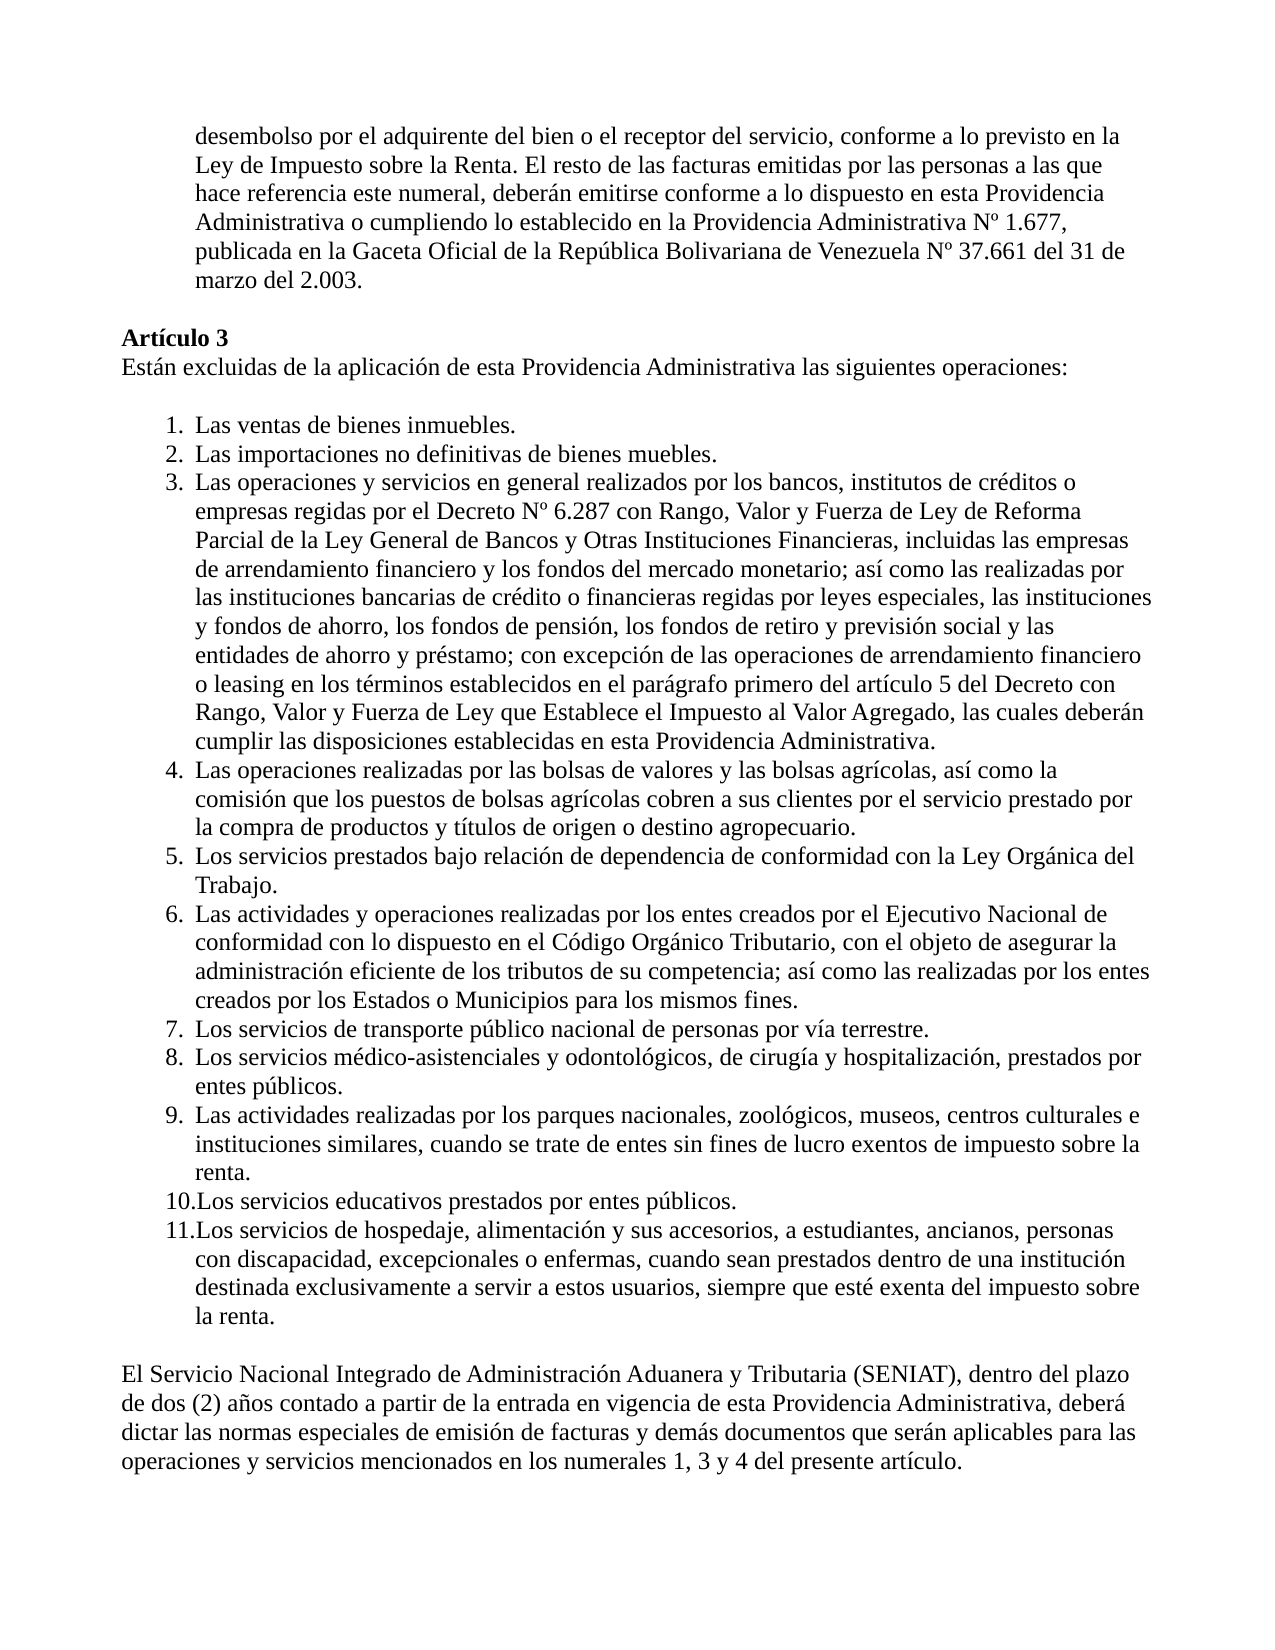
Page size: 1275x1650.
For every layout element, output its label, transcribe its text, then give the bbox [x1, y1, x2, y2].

table_cell El Superintendente del Servicio Nacional Integrado de Administración Aduanera y Tributaria(SENIAT), en ejercicio de las atribuciones establecidas en los numerales 1, 8 y 36 del artículo 4 dela Ley del Servicio Nacional Integrado de Administración Aduanera y Tributaria, y de conformidadcon lo dispuesto en los artículos 54 y 57 del Decreto con Rango Valor y Fuerza de Ley queEstablece el Impuesto al Valor Agregado, en los artículos 5, 63, 64, 65 y 66 de su ReglamentoGeneral, en el artículo 91 de la Ley de Impuesto Sobre la Renta y en el artículo 175 de suReglamento.dicta la siguiente: PROVIDENCIA ADMINISTRATIVA QUE ESTABLECE LAS NORMAS GENERALES DEEMISIÓN DE FACTURAS Y OTROS DOCUMENTOS Capítulo I Disposiciones Generales Artículo 1 La presente Providencia Administrativa, tiene por objeto establecer las normas que rigen la emisión de facturas, órdenes de entrega o guías de despacho, notas de débito, notas de crédito, y los certificados de débito fiscal exonerado, de conformidad con la normativa que regula la tributación nacional atribuida al Servicio Nacional Integrado de Administración Aduanera y Tributaria(SENIAT). Artículo 2 El régimen previsto la presente Providencia Administrativa será aplicable a: Las personas jurídicas y las entidades económicas sin personalidad jurídica. Las personas naturales cuyos ingresos anuales sean superiores a un mil quinientas unidades tributarias (1.500 U.T.). Las personas naturales cuyos ingresos anuales sean iguales o inferiores a un mil quinientas unidades tributarias (1.500 U.T.), que sean contribuyentes ordinarios del impuesto al valor agregado. Las personas naturales cuyos ingresos anuales sean iguales o inferiores a un mil quinientas unidades tributarias (1.500 U.T.), que no sean contribuyentes ordinarios del impuesto al valor agregado, únicamente cuando emitan facturas que deban ser empleadas como prueba del desembolso por el adquirente del bien o el receptor del servicio, conforme a lo previsto en la Ley de Impuesto sobre la Renta. El resto de las facturas emitidas por las personas a las que hace referencia este numeral, deberán emitirse conforme a lo dispuesto en esta Providencia Administrativa o cumpliendo lo establecido en la Providencia Administrativa Nº 1.677, publicada en la Gaceta Oficial de la República Bolivariana de Venezuela Nº 37.661 del 31 de marzo del 2.003. Artículo 3 Están excluidas de la aplicación de esta Providencia Administrativa las siguientes operaciones: Las ventas de bienes inmuebles. Las importaciones no definitivas de bienes muebles. Las operaciones y servicios en general realizados por los bancos, institutos de créditos o empresas regidas por el Decreto Nº 6.287 con Rango, Valor y Fuerza de Ley de Reforma Parcial de la Ley General de Bancos y Otras Instituciones Financieras, incluidas las empresas de arrendamiento financiero y los fondos del mercado monetario; así como las realizadas por las instituciones bancarias de crédito o financieras regidas por leyes especiales, las instituciones y fondos de ahorro, los fondos de pensión, los fondos de retiro y previsión social y las entidades de ahorro y préstamo; con excepción de las operaciones de arrendamiento financiero o leasing en los términos establecidos en el parágrafo primero del artículo 5 del Decreto con Rango, Valor y Fuerza de Ley que Establece el Impuesto al Valor Agregado, las cuales deberán cumplir las disposiciones establecidas en esta Providencia Administrativa. Las operaciones realizadas por las bolsas de valores y las bolsas agrícolas, así como la comisión que los puestos de bolsas agrícolas cobren a sus clientes por el servicio prestado por la compra de productos y títulos de origen o destino agropecuario. Los servicios prestados bajo relación de dependencia de conformidad con la Ley Orgánica del Trabajo. Las actividades y operaciones realizadas por los entes creados por el Ejecutivo Nacional de conformidad con lo dispuesto en el Código Orgánico Tributario, con el objeto de asegurar la administración eficiente de los tributos de su competencia; así como las realizadas por los entes creados por los Estados o Municipios para los mismos fines. Los servicios de transporte público nacional de personas por vía terrestre. Los servicios médico-asistenciales y odontológicos, de cirugía y hospitalización, prestados por entes públicos. Las actividades realizadas por los parques nacionales, zoológicos, museos, centros culturales e instituciones similares, cuando se trate de entes sin fines de lucro exentos de impuesto sobre la renta. Los servicios educativos prestados por entes públicos. Los servicios de hospedaje, alimentación y sus accesorios, a estudiantes, ancianos, personas con discapacidad, excepcionales o enfermas, cuando sean prestados dentro de una institución destinada exclusivamente a servir a estos usuarios, siempre que esté exenta del impuesto sobre la renta. El Servicio Nacional Integrado de Administración Aduanera y Tributaria (SENIAT), dentro del plazo de dos (2) años contado a partir de la entrada en vigencia de esta Providencia Administrativa, deberá dictar las normas especiales de emisión de facturas y demás documentos que serán aplicables para las operaciones y servicios mencionados en los numerales 1, 3 y 4 del presente artículo. Artículo 4 El Servicio Nacional Integrado de Administración Aduanera y Tributaria (SENIAT), mediante Providencia Administrativa de carácter general, podrá autorizar la sustitución de las facturas y otros documentos o simplificar los requisitos exigidos para su emisión, tomando en consideración las características de los emisores y de las operaciones que se realicen. Artículo 5 El Servicio Nacional Integrado de Administración Aduanera y Tributaria (SENIAT), mediante Providencia Administrativa de carácter general, establecerá las normas para regular las imprentas autorizadas, las máquinas fiscales y, en general, la elaboración de las facturas y otros documentos. Capítulo II De los Medios de Emisión Artículo 6 Los sujetos regidos por esta Providencia Administrativa, deben emitir las facturas, las notas de débito y de crédito a través de los siguientes medios: Sobre formatos elaborados por imprentas autorizadas por el Servicio Nacional Integrado de Administración Aduanera y Tributaria (SENIAT). Sobre formas libres elaboradas por imprentas autorizadas por el Servicio Nacional Integrado de Administración Aduanera y Tributaria (SENIAT). En ningún caso, las facturas y otros documentos podrán emitirse manualmente sobre formas libres. Mediante Máquinas Fiscales. La adopción de cualquiera de los medios establecidos en este artículo queda a la libre elección de los contribuyentes, salvo lo previsto en el Artículo 8 de esta Providencia Administrativa. Los sujetos pasivos que no estén obligados al uso de máquinas fiscales, podrán utilizar simultáneamente más de un medio de emisión de facturas y otros documentos. Artículo 7 A los fines de lo previsto en esta Providencia Administrativa se entiende por: Formato elaborado por imprentas autorizadas: medio de emisión que debe contener desde la imprenta los datos y campos señalados en el Artículo 30 de esta Providencia Administrativa. Forma libre elaborada por imprentas autorizadas: medio de emisión que debe contener desde la imprenta los datos señalados en el Artículo 31 de esta Providencia Administrativa. Sistemas computarizados o automatizados para la emisión de facturas y otros documentos: herramienta tecnológica informática que permite imprimir la información correspondiente a las operaciones realizadas por los contribuyentes, sobre los formatos o formas libres elaborados por las imprentas autorizadas. Artículo 8 Los contribuyentes ordinarios del impuesto al valor agregado, los sujetos que realicen operaciones en Almacenes Libres de Impuestos (Duty Free Shops); y los sujetos que no califiquen como contribuyentes ordinarios del impuesto al valor agregado, deben utilizar exclusivamente Máquinas Fiscales para la emisión de facturas, cuando concurran las siguientes circunstancias: Obtengan ingresos brutos anuales superiores a un mil quinientas unidades tributarias (1.500U.T.). Realicen mayor número de operaciones de ventas o prestaciones de servicios con sujetos que no utilicen la factura como prueba del desembolso o del crédito fiscal según corresponda. Desarrollen conjunta o separadamente alguna de las actividades que se indican a continuación: Venta de alimentos, bebidas, cigarrillos y demás manufacturas de tabaco, golosinas, confiterías, bombonerías y otros similares. Venta de productos de limpieza de uso doméstico e industrial. Ventas de partes, piezas, accesorios, lubricantes, refrigerantes y productos de limpieza de vehículos automotores, así como el servicio de mantenimiento y reparación de vehículos automotores, siempre que estas operaciones se efectúen independientemente de la venta de los vehículos. A los efectos de este numeral se entenderá por vehículo automotor cualquier medio de transporte de tracción mecánica. Venta de materiales de construcción, artículos de ferretería, herramientas, equipos y materiales de fontanería, plomería y repuestos, partes y piezas de aire acondicionado, así como la venta de pinturas, barnices y lacas, vidrios y objetos de vidrio, vidrios y el servicio de instalación, cuando corresponda Venta de artículos de perfumería, cosméticos y de tocador. Venta de relojes y artículos de joyería, así como su reparación y servicio técnico. Venta de juguetes para niños y adultos, muñecos que representan personas o criaturas, modelos a escalas, sus accesorios, así como la venta o alquiler de películas y juegos. Venta de artículos de cuero, textiles, calzados, prendas de vestir, accesorios para prendas de vestir, artículos deportivos, maletas, bolsos de manos, accesorios de viaje y artículos similares, y sus servicios de reparación. Venta de flores, plantas, semillas, abonos, así como los servicios de floristería. Servicio de comida y bebidas para su consumo dentro o fuera de establecimiento tales como: restaurantes, bares, cantinas, panaderías, cafés o similares; incluyendo los servicios de comidas y bebidas a domicilio. Venta de productos farmacéuticos, medicinales, nutricionales, ortopédicos, lentes y sus accesorios. Venta de equipos de computación, sus partes, piezas, accesorios y consumibles, así como la venta de equipos de impresión y fotocopiado, sus partes, piezas y accesorios. Servicios de belleza, estética y acondicionamiento físico, tales como peluquerías, barberías, gimnasios, centro de masajes corporales y servicios conexos. Servicio de lavado y pulitura de vehículos automotores. Servicio de estacionamiento de vehículos automotores. Servicio de fotocopiado, impresión, encuadernación y revelado fotográfico. Servicios de alojamiento y hospedaje, prestados en hoteles, moteles, posadas y casa de huéspedes. Servicios de alquiler de cajas de correo o apartados postales (P.O. BOX). Venta de electrodomésticos o sus accesorios y repuestos. Ventas de libros, papelerías y artículos de oficina. Venta de muebles para el hogar y oficinas. Los sujetos pasivos dedicados a las actividades económicas previstas en el literal j del numeral 3 del presente artículo, deben emplear como medio de facturación obligatoria máquinas fiscales, independientemente que hayan obtenido o no la cantidad de ingresos establecidos en el numeral 1de este artículo. El Servicio Nacional Integrado de Administración Aduanera y Tributaria (SENIAT), mediante Providencia Administrativa de carácter general, podrá incluir o excluir determinadas actividades, alos fines de la aplicación, del presente artículo. A los fines del cálculo de los ingresos brutos y del número de operaciones a que se refieren los numerales 1 y 2 de este artículo, se deben considerar las operaciones realizadas durante el año calendario inmediato anterior al que esté en curso. Una vez nacida la obligación de utilizar máquinas fiscales, el sujeto no podrá utilizar otro medio de facturación, salvo en los casos previstos en el Artículo 11 de esta Providencia Administrativa. Artículo 9 Los sujetos regidos por esta Providencia Administrativa, deben emitir las órdenes de entrega o guías de despacho únicamente mediante los medios previstos en los numerales 1 y 2 del artículo 6, salvo que sean elaboradas por entes públicos nacionales, en los términos y condiciones que establezca la normativa aplicable. En los casos en que se utilicen Máquinas Fiscales como medio de facturación, las órdenes de entrega o guías de despacho deben emitirse sobre formatos elaborados por imprentas autorizadas. Artículo 10 Cuando los sistemas computarizados o automatizados para la emisión de facturas y otros documentos, se encuentren inoperantes o averiados, los documentos deberán emitirse sobre formatos elaborados por imprentas autorizadas, con el número del documento precedido de la palabra “serie”, seguida de caracteres que la identifiquen y diferencien. En estos casos, los emisores deben mantener permanentemente en el establecimiento los referidos formatos, a los fines de dar cumplimiento a lo establecido en este artículo. Artículo 11 Los usuarios obligados a utilizar Máquinas Fiscales conforme a lo establecido en el Artículo 8 de esta Providencia Administrativa, no pueden emplear simultáneamente otro medio para emitir facturas y notas de débito o de crédito, salvo cuando ocurra alguna de las situaciones que se enumeran a continuación, en cuyo caso deberán emitir dichos documentos sobre formatos elaborados por imprentas autorizadas: La Máquina Fiscal empleada no sea capaz de imprimir el nombre o razón social y el número de Registro Único de Información Fiscal (RIF) del adquirente o receptor de los bienes o servicios, cuando las operaciones se realicen entre contribuyentes ordinarios del impuesto al valor agregado o cuando las operaciones se realicen por sujetos que no califiquen como contribuyentes ordinarios del impuesto al valor agregado y se requiera el documento como prueba del desembolso, con forme a lo previsto en la Ley de Impuesto sobre la Renta. En este caso, si la factura de la Máquina Fiscal fue emitida, la misma debe anexarse a la copia de la factura emitida sobre formatos elaborados por imprentas autorizadas. La Máquina Fiscal se encuentre inoperante o averiada. La Máquina Fiscal no pueda emitir notas de débito y notas de crédito. El usuario realice operaciones por cuenta de terceros. El usuario realice operaciones de exportación. El usuario realice operaciones de ventas fuera del establecimiento a través de ruteros, vendedores a domicilio, representantes y otros similares a los aquí señalados. El usuario realice operaciones en donde debe emitir más de una copia de la factura, por exigencias de normas legales o reglamentarias, así como por solicitud de los órganos y entes públicos. Los usuarios de Máquinas Fiscales deben mantener permanentemente en el establecimiento los formatos elaborados por imprentas autorizadas, a los fines de dar cumplimiento a lo establecido en este artículo. Artículo 12 El Servicio Nacional Integrado de Administración Aduanera y Tributaria (SENIAT), mediante Providencia Administrativa de carácter general, podrá autorizar el uso de medios distintos a los previstos en el Artículo 6 de esta Providencia Administrativa, para la emisión de facturas y otros documentos. Capítulo III De los Documentos Sección I De las facturas Artículo 13 Las facturas emitidas sobre formatos o formas libres, por los contribuyentes ordinarios del impuesto al valor agregado, deben cumplir los siguientes requisitos: Contener la denominación de “Factura”. Numeración consecutiva y única. Número de Control preimpreso. Total de los Números de Control asignados, expresado de la siguiente manera “desde el Nº... hasta el Nº...”. Nombre y Apellido o razón social, domicilio fiscal y número de Registro Único de Información Fiscal (RIF) del emisor. Fecha de emisión constituida por ocho (8) dígitos. Nombre y Apellido o razón social y número de Registro Único de Información Fiscal (RIF), del adquirente del bien o receptor del servicio. Podrá prescindirse del número de Registro Único de Información Fiscal (RIF), cuando se trate de personas naturales que no requieran la factura a efectos tributarios, en cuyo caso deberá expresarse, como mínimo, el número de cédula de identidad o pasaporte, del adquirente o receptor. Descripción de la venta del bien o de la prestación del servicio, con indicación de la cantidad y monto. Podrá omitirse la cantidad en aquellas prestaciones de servicio que por sus característicasésta no pueda expresarse. Si se trata de un bien o servicio exento, exonerado o no gravado con elimpuesto al valor agregado, deberá aparecer al lado de la descripción o de su precio, el carácter E separado por un espacio en blanco y entre paréntesis según el siguiente formato: (E). En los casos que se carguen o cobren conceptos en adición al precio o remuneración convenidos o se realicen descuentos, bonificaciones, anulaciones y cualquier otro ajuste al precio, deberá indicarse la descripción y valor de los mismos. Especificación del monto total de la base imponible del impuesto al valor agregado, discriminada según la alícuota, indicando el porcentaje aplicable, así como la especificación del monto total exento o exonerado. Especificación del monto total del impuesto al valor agregado, discriminado según la alícuota indicando el porcentaje aplicable. Indicación del valor total de la venta de los bienes o de la prestación del servicio o de la suma de ambos, si corresponde. Contener la frase “sin derecho a crédito fiscal”, cuando se trate de las copias de las facturas. En los casos de operaciones gravadas con el impuesto al valor agregado, cuya contraprestación haya sido expresada en moneda extranjera, equivalente a la cantidad correspondiente en moneda nacional, deberán constar ambas cantidades en la factura, con indicación del monto total y del tipo de cambio aplicable. Razón social y el número de Registro Único de Información Fiscal (RIF), de la imprenta autorizada, así como la nomenclatura y fecha de la Providencia Administrativa de autorización. Fecha de elaboración de los formatos o formas libres por la imprenta autorizada, constituida por ocho (8) dígitos. Artículo 14 Las facturas emitidas mediante Máquinas Fiscales, por los contribuyentes ordinarios del impuesto al valor agregado, deben contener la siguiente información: La denominación “Factura”. Nombre y Apellido o razón social, número de Registro Único de Información Fiscal (RIF) y domicilio fiscal del emisor. Número consecutivo y único. La hora y fecha de emisión. Descripción, cantidad y monto del bien o servicio. Podrá omitirse la cantidad en las prestaciones de servicio que por sus características no puedan expresarse. En los casos en que las características técnicas de la Máquina Fiscal limiten la impresión de la descripción específica del bien o servicio, deben identificarse los mismos genéricamente. Si se tratare de productos o servicios exentos o exonerados o no sujetos del impuesto al valor agregado, debe aparecer junto con de la descripción de los mismos o de su precio, el carácter E separado por un espacio en blanco y entre paréntesis según el siguiente formato: (E). La descripción del bien o servicio debe estar separada, al menos, por un caracter en blanco de su precio. En caso de que la longitud de la descripción supere una línea el texto puede continuar en las líneas siguientes imprimiéndose el correspondiente precio en la última línea ocupada. En los casos que se carguen o cobren conceptos en adición al precio o remuneración convenidos o se realicen descuentos, bonificaciones, anulaciones y cualquier otro ajuste al precio, deberá indicarse la descripción y valor de los mismos. Especificación del monto total de la base imponible del impuesto al valor agregado, discriminada según la alícuota, indicando el porcentaje aplicable, así como la especificación del monto total exento o exonerado. Especificación del monto total del impuesto al valor agregado, discriminado según la alícuota indicando el porcentaje aplicable. En los casos de operaciones gravadas con el impuesto al valor agregado, cuya contraprestación haya sido expresada en moneda extranjera, equivalente a la cantidad correspondiente en moneda nacional, deben constar ambas cantidades en la factura, con indicación del monto total y del tipo de cambio aplicable. Indicación del valor total de la venta de los bienes o de la prestación del servicio o de la suma de ambos, si corresponde, precedido de la palabra “TOTAL” y, al menos, un espacio en blanco. Logotipo Fiscal seguido del Número de Registro de la Máquina Fiscal, los cuales deben aparecer en ese orden al final de la factura, en una misma línea, con al menos tres (3) espacios de separación. Las facturas emitidas mediante Máquinas Fiscales darán derecho a crédito fiscal o al desembolso, cuando, además de cumplir con todos los requisitos establecidos en este artículo, la misma imprima el nombre o razón social y el número de Registro Único de Información Fiscal (RIF) del adquirente o receptor de los bienes o servicios en la propia factura. Artículo 15 Las facturas emitidas sobre formatos o formas libres, por los sujetos que no califiquen como contribuyentes ordinarios del impuesto al valor agregado, deben contener la siguiente información: La denominación “Factura”. Numeración consecutiva y única. Número de control preimpreso. Total de los números de control asignados, expresado de la siguiente manera “desde el Nº... hasta el Nº...”. Nombre y Apellido o razón social, domicilio fiscal y número de Registro Único de Información Fiscal (RIF) del emisor. La expresión “Contribuyente Formal” o “no sujeto al impuesto al valor agregado”, de ser el caso. Fecha de emisión, constituida por ocho (8) dígitos. Nombre y Apellido o razón social y el número de Registro Único de Información Fiscal (RIF) del adquirente del bien o receptor del servicio. Podrá prescindirse del número de Registro Único de Información Fiscal (RIF) cuando se trate de personas naturales que no requieran la factura a efectos tributarios, en cuyo caso deberá expresarse, como mínimo, el número de cédula de identidad o pasaporte del adquirente o receptor. Descripción de la venta del bien o de la prestación del servicio, con indicación de la cantidad y monto. En los casos que se carguen o cobren conceptos en adición al precio o remuneración convenidos o se realicen descuentos, bonificaciones, anulaciones y cualquier otro ajuste al precio, deberá indicarse la descripción y valor de los mismos. En los casos de operaciones cuya contraprestación haya sido expresada en moneda extranjera, equivalente a la cantidad correspondiente en moneda nacional, deberán constar ambas cantidades en la factura, con indicación del monto total y del tipo de cambio aplicable. Indicación del valor total de la venta o la prestación del servicio, o de la suma de ambos, si corresponde. Razón social y el número de Registro Único de Información Fiscal (RIF) de la imprenta autorizada, así como la nomenclatura y fecha de la Providencia Administrativa de autorización. Fecha de elaboración de los formatos libres por la imprenta autorizada, constituida por ocho (8) dígitos. Artículo 16 Las facturas emitidas mediante Máquinas Fiscales, por los sujetos que no califiquen como contribuyentes ordinarios del impuesto al valor agregado, deben contener la siguiente información: La denominación “Factura”. Nombre y Apellido o razón social, número de Registro Único de Información Fiscal (RIF) y domicilio fiscal del emisor. La expresión “contribuyente formal” o “no sujeto al impuesto al valor agregado”, según sea el caso. Número consecutivo y único. La hora y fecha de emisión. Descripción, cantidad y monto del bien o servicio. Podrá omitirse la cantidad en las prestaciones de servicio que por sus características no puedan expresarse. En los casos en que las características técnicas de la máquina fiscal limiten la impresión de la descripción específica del bien o servicio, deben identificarse los mismos genéricamente. La descripción del bien o servicio debe estar separada, al menos, por un caracter en blanco de su precio. En caso de que la longitud de la descripción supere una línea, el texto podrá continuar en las líneas siguientes imprimiéndose el correspondiente precio en la última línea ocupada. En los casos que se carguen o cobren conceptos en adición al precio o remuneración convenidos o se realicen descuentos, bonificaciones, anulaciones y cualquier otro ajuste al precio, deberá indicarse la descripción y valor de los mismos. En los casos de operaciones cuya contraprestación haya sido expresada en moneda extranjera, equivalente a la cantidad correspondiente en moneda nacional, deberán constar ambas cantidades en la factura, con indicación del monto total y del tipo de cambio aplicable. Indicación del valor total de la venta de los bienes o de la prestación del servicio o de la suma de ambos, si corresponde, precedido de la palabra “TOTAL” y, al menos, un espacio en blanco. Logotipo Fiscal seguido del Número de Registro de la Máquina Fiscal, los cuales deberán aparecer en ese orden al final de la factura en una misma línea, con al menos tres (3) espacios de separación. En estos casos, las facturas emitidas mediante Máquinas Fiscales darán derecho al desembolso, cuando, además de cumplir con todos los requisitos establecidos en este artículo, la Máquina Fiscal sea capaz de imprimir el nombre o razón social y el número de Registro Único de Información Fiscal (RIF) del adquirente o receptor de los bienes o servicios. Artículo 17 Las facturas que se emitan a los fines de documentar las operaciones de exportación, deben cumplir los siguientes requisitos: Contener la denominación “Factura”. Numeración consecutiva y única. Número de Control preimpreso. Total de los Números de Control asignados, expresado de la siguiente manera “desde el Nº...hasta el Nº...”. Nombre y Apellido o razón social, domicilio fiscal y número de Registro Único de Información Fiscal (RIF) del emisor. Fecha de emisión, constituida por ocho (8) dígitos. Nombre y Apellido o razón social del adquirente del bien o receptor del servicio. Descripción de la venta del bien o de la prestación del servicio, con indicación de la cantidad y del monto. En los casos que se carguen o cobren conceptos en adición al precio o remuneración convenidos o se realicen descuentos, bonificaciones, anulaciones y cualquier otro ajuste al precio, deberá indicarse la descripción y valor de los mismos. Especificación del monto total de la base imponible, la alícuota aplicable y el valor total de la exportación, expresado en moneda extranjera y su equivalente en moneda nacional, con indicación del tipo de cambio. Razón social y el número de Registro Único de Información Fiscal (RIF), de la imprenta autorizada, y nomenclatura y fecha de la Providencia Administrativa de autorización. Fecha de elaboración de los formatos o formas libres por la imprenta autorizada, constituida por ocho (8) dígitos. Artículo 18 Las facturas emitidas en el extranjero por personas no residentes en el país, que estén destinadas a ser empleadas como prueba del desembolso a los fines del impuesto sobre la renta, están sujetas a las disposiciones legales del país respectivo, debiendo constar en ellas, como mínimo: Nombre completo o razón social y domicilio del prestador del servicio o del vendedor de los bienes. Descripción de la venta del bien o de la prestación del servicio y precio. Si el precio hace referencia a varios bienes o servicios iguales, se deberá indicar la cantidad. Fecha de emisión y monto total de la operación. Nombre completo o razón social y número de Registro Único de Información Fiscal (RIF), del adquirente del bien o receptor del servicio. En los casos de importación de bienes se sujetarán a lo establecido en la legislación aduanera. En todo caso, el contribuyente está en la obligación de presentar, a requerimiento de la Administración Tributaria, una traducción al castellano de las facturas. Artículo 19 Los emisores de facturas sobre formas libres elaboradas por imprentas autorizadas, o a través de máquinas fiscales, pueden contar con dispositivos de lectura de códigos de barra u otros mecanismos electrónicos que faciliten la captura de los datos relativos a la identificación del adquirente del bien o receptor del servicio. Sección II De las órdenes de entrega o guías de despacho Artículo 20 Las órdenes de entrega o guías de despacho deben emitirse únicamente para amparar el traslado de bienes muebles que no representen ventas. En los casos en que la Ley que establece el Impuesto al Valor Agregado disponga la posibilidad de amparar operaciones de ventas mediante órdenes de entrega o guías de despacho, la respectiva factura deberá emitirse dentro del mismo período de imposición, haciendo referencia a la orden de entrega o guía de despacho que soportó la entrega de bienes, excepto para las facturas impresas a través de máquinas fiscales. Artículo 21 El original y las copias de las órdenes de entregas o guías de despacho que se emitan, deben contener los enunciados “Orden de Entrega” o “Guía de Despacho”, los requisitos indicados en los numerales del 2, 3, 4, 5, 6, 15 y 16 del Artículo 13 de esta Providencia Administrativa y la expresión “sin derecho a crédito fiscal”. Cuando las órdenes de entrega o guías de despacho sean elaboradas por entes públicos nacionales, en los términos y condiciones que establezca la normativa aplicable, no se requerirá el cumplimiento de los requisitos previstos en los numerales 3,4, 15 y 16 del Artículo 13 de esta Providencia Administrativa. En las órdenes o guías deben detallarse los bienes que se trasladan, señalando la capacidad, peso o volumen, descripción, características y su precio. En los traslados que no representen ventas puede omitirse el precio, indicándose el motivo, tal como: reparación, traslado a depósitos, almacenes o bodegas de otros o del propio emisor contribuyente, traslado para su distribución u otras causas. Igualmente, debe indicarse el nombre y apellido o razón social y el número de Registro Único de Información Fiscal (RIF) del receptor de los bienes, o en su caso, del mismo emisor. Las órdenes de entrega o guías de despacho emitidas por los sujetos que no califiquen como contribuyentes ordinarios del impuesto al valor agregado, deben contener adicionalmente la expresión “contribuyente formal” o “no sujeto al impuesto al valor agregado”, según sea el caso. Sección III De las notas de débito y de crédito Artículo 22 Las notas de débito o de crédito deben emitirse en el caso de ventas de bienes o prestaciones deservicios que quedaren sin efecto parcial o totalmente u originaren un ajuste, por cualquier causa, y por las cuales se otorgaron facturas. El original y las copias de las notas de débito y de crédito, deben contener el enunciado: “Nota de Débito” o “Nota de Crédito”. Artículo 23 Las notas de débito y de crédito emitidas a través de los medios señalados en los numerales 1 y 2del Artículo 6 de esta Providencia Administrativa, deben cumplir con los requisitos previstos en el Artículo 13 o en el Artículo 15 de esta Providencia Administrativa, según sea el caso, con excepción de lo establecido en el numeral 1 de los referidos artículos. Igualmente, deben hacer referencia a la fecha, número y monto de la factura que soportó la operación. Artículo 24 Las notas de débito y de crédito emitidas a través de Máquinas Fiscales deben tener una numeración consecutiva y única y contener los requisitos señalados en el Artículo 14 o en el Artículo 16 de esta Providencia Administrativa, según sea el caso, con excepción de lo establecido en el numeral 1 de los referidos artículos. Igualmente, deben contener: Nombre y apellido o razón social y número de Registro Único de Información Fiscal (RIF) o cédula de identidad del comprador. Número y fecha de factura que soportó la operación. Número de Registro de la Máquina Fiscal a través de la cual se emitió la factura que soportó la operación. Número de control de la factura que soportó la operación, si ésta fue emitida sobre un formato o una forma libre. Sección IV De las Certificaciones de Débitos Fiscales Exonerados Artículo 25 Las certificaciones de Débito Fiscal Exonerado, deben emitirse únicamente, en los casos que así lo establezca el respectivo Decreto de Exoneración, sobre formatos o formas libres elaboradas por imprentas autorizadas, debiendo cumplir con los siguientes requisitos: Contener la denominación “Certificación de Débito Fiscal Exonerado” Numeración consecutiva y única. Número de control preimpreso. Total de los Números de Control, expresado de la siguiente manera “desde el Nº... hasta elNº...”. Nombre y Apellido o razón social, domicilio fiscal y número de Registro Único de Información Fiscal (RIF) del emisor. Fecha de emisión, constituida por ocho (8) dígitos. Nombre y Apellido o razón social y Número de Registro único de Información Fiscal (RIF) del Proveedor. Números, Fechas y Números de Control de las Facturas, Notas de Crédito y Notas de Débito, recibidas. Monto Total del Impuesto al Valor Agregado. Razón social y número de Registro Único de Información Fiscal (RIF), de la imprenta autorizada, así como la nomenclatura y fecha de la Providencia Administrativa de autorización. Fecha de elaboración del documento por la imprenta autorizada, constituida por ocho (8)dígitos. Incorporar los mecanismos de seguridad indicados por el emisor del certificado, que permitan verificar en forma fehaciente la autenticidad del documento, así como la integridad de todas sus partes esenciales. Sección V Disposiciones comunes Artículo 26 Las facturas y otros documentos emitidos conforme a lo dispuesto en el numeral 1 del Artículo 6 o numeral 6 del artículo 11 de esta Providencia Administrativa en distintas áreas de un mismo establecimiento, en más de un establecimiento o sucursal o fuera del establecimiento, deben emitirse con una numeración consecutiva y única, precedida de la palabra “serie”, seguida de caracteres que la identifiquen y diferencien unas de otras. Artículo 27 Las facturas y otros documentos emitidos conforme a lo dispuesto en el numeral 2 del Artículo 6 o numeral 6 del artículo 11 de esta Providencia Administrativa, en distintas áreas de un mismo establecimiento, en más de un establecimiento o sucursal, siempre que el emisor carezca de un sistema computarizado o automatizado de facturación centralizado, deben emitirse con una numeración consecutiva y única precedida de la palabra “serie” seguida de caracteres que la identifiquen y diferencien unas de otras. En todo caso, la palabra “serie”, los caracteres que la identifican y el número debe imprimirlo el sistema computarizado o automatizado utilizado para la emisión de facturas y otros documentos. Artículo 28 En los casos que se emitan facturas y otros documentos sobre formas libres elaboradas por imprentas autorizadas, el emisor puede fraccionar dichas formas y distribuirlas entre las distintas áreas de emisión. Artículo 29 El original y las copias de las facturas y otros documentos que se emitan a través de los medios señalados en los numerales 1 y 2 del Artículo 6 de esta Providencia Administrativa, deben poseer el mismo número de control. Artículo 30 Las imprentas autorizadas deben reflejar en los formatos que elaboren, como mínimo los siguientes datos: El número de control. La denominación y número del documento. La palabra “serie” y los caracteres que la identifiquen y diferencien, cuando corresponda. El nombre completo o razón social, domicilio fiscal y el número de Registro Único de Información Fiscal (RIF) del emisor. La razón social y el número de Registro Único de Información Fiscal (RIF) de la imprenta autorizada. Número y fecha de la Providencia Administrativa de autorización para la elaboración de documentos. Los Números de Control asignados, expresado de la siguiente manera “desde el Nº... hasta el Nº...”. La fecha de elaboración constituida por ocho (8) dígitos. Los campos o espacios que permitan agregar el resto de los datos e informaciones señalados en el Artículo 13, el Artículo 15 o el Artículo 17 de esta Providencia Administrativa, según corresponda. Artículo 31 Las imprentas autorizadas deben reflejar en las formas libres que elaboren, como mínimo, los siguientes datos: El número de control. El número de Registro Único de Información Fiscal (RIF) del emisor. La razón social y el número de Registro Único de Información Fiscal (RIF) de la imprenta autorizada. Número y fecha de la Providencia Administrativa de autorización para la elaboración de documentos. Los Números de Control asignados, expresados de la siguiente manera “desde el Nº… hasta elNº…” La fecha de elaboración constituida por ocho (8) dígitos. En ningún caso las imprentas deberán colocar en las formas libres, la denominación y el número del documento. Artículo 32 Cuando se utilicen medios propios para la emisión de facturas por cuenta de terceros, incluso, en los casos en que se realicen operaciones por cuenta de éstos, el emisor deberá cumplir lo establecido en esta Providencia Administrativa, señalando adicionalmente por cada sujeto a favor de quien se emite la factura: Nombre o razón social y número de Registro Único de Información Fiscal (RIF) del tercero. Descripción de la venta del bien o de la prestación del servicio, con indicación de la cantidad y monto. Si se trata de un bien o servicio exento, exonerado o no gravado con el impuesto al valor agregado deberá aparecer al lado de la descripción o de su precio, el carácter E separado por un espacio en blanco y entre paréntesis según el siguiente formato: (E). Especificación del monto total de la base imponible del impuesto al valor agregado, de ser el caso, discriminada según la alícuota, indicando el porcentaje aplicable, así como la especificación del monto total exento o exonerado. Especificación del monto total del impuesto al valor agregado, discriminado según la alícuota indicando el porcentaje aplicable, de ser el caso. Indicación del valor total de la venta de los bienes o de la prestación del servicio o de la suma de ambos, si corresponde. En los casos de operaciones gravadas con el impuesto al valor agregado, cuya contraprestación haya sido expresada en moneda extranjera, equivalente a la cantidad correspondiente en moneda nacional, deberán constar ambas cantidades en la factura, con indicación del monto total y del tipo de cambio aplicable. En tales casos, el emisor deberá entregar a los sujetos a favor de quienes se emite la factura, a más tardar dentro de los cinco días del mes siguiente a aquél en que se emite la factura, una copia certificada de la copia de la factura. El Servicio Nacional Integrado de Administración Aduanera y Tributaria (SENIAT), mediante Providencia Administrativa, podrá establecer el cumplimiento de determinados deberes y formalidades para la emisión de las referidas certificaciones. Artículo 33 Las facturas y otros documentos emitidos sobre formatos y formas libres deben ser de una página, con una longitud mínima de ocho (8) centímetros. Cuando las operaciones realizadas no puedan reflejarse en una sola página, se emitirán tantas facturas o documentos como sean necesarios, con un número de factura o documento distinto para cada uno. Podrá reflejarse, exclusivamente, en el reverso de la factura la siguiente información: Nombre y Apellido o razón social, domicilio fiscal y número de Registro Único de información Fiscal del emisor. La razón social y el número de Registro Único de Información Fiscal (RIF) de la imprenta autorizada. Número y fecha de la Providencia Administrativa de autorización para la elaboración de documentos otorgado a la imprenta. Los Números de Control asignados por la imprenta expresado de la siguiente manera desde el Nº... hasta el Nº...”. La fecha de elaboración del formato o la forma libre. Artículo 34 La fecha de emisión de los documentos, así como su fecha de elaboración por la imprenta, debe estructurarse con el siguiente formato: DDMMAAAA, donde DD serán los dos (2) dígitos del día, MM serán los dos (2) dígitos del mes y AAAA, serán los cuatro (4) dígitos del año. Los dígitos podrán separarse mediante caracteres en blanco o separadores entre ellos, tales como puntos, guiones y barras, entre otros. Artículo 35 Las facturas y otros documentos emitidos, sobre formatos o formas libres pueden ser diseñados según las necesidades del emisor para la realización de sus actividades, pero en todo caso deben cumplir con los requisitos exigidos en esta Providencia Administrativa. Artículo 36 Mientras no esté prescrita la obligación tributaria, los originales de las facturas y otros documentos que sean anulados, junto con su copia, deben ser conservados por el emisor a disposición del Servicio Nacional Integrado de Administración Aduanera y Tributaria (SENIAT). Artículo 37 Podrá omitirse la generación física de las respectivas copias cuando: Se emitan mensualmente cinco mil (5.000) o más documentos sobre formas libres. Sea conservada una imagen digital de cada documento original, mediante la transformación del documento físico a formato electrónico. Se registren las operaciones en el libro de venta, indicando, adicionalmente a los datos exigidos en las normas tributarias, el número de control de las formas libres utilizadas. No sea uno de los sujetos a que hace referencia el Artículo 8 de esta Providencia. Se transmitan mensualmente las operaciones efectuadas a la Administración Tributaria, según las especificaciones determinadas por ésta en su Portal Fiscal. Las imágenes digitales de los documentos deben ser conservadas en medios electrónicos o magnéticos que impidan la alteración de los datos y estén protegidas contra virus o daños que imposibiliten su visualización o reproducción, mientras no esté prescrita la obligación tributaria. Artículo 38 Cuando el emisor cambie de nombre, razón social o de domicilio y esta información se encuentre preimpresa en sus facturas y otros documentos, éstos sólo pueden ser utilizados hasta por treinta días continuos luego de producido el cambio o hasta agotar su existencia, lo que ocurra primero. Artículo 39 Las facturas y otros documentos que hubieren sido elaborados por imprentas cuya autorización sea posteriormente revocada pueden ser utilizados válidamente hasta agotar su existencia. Artículo 40 Las facturas y otros documentos que no hayan sido utilizados deben ser destruidos, previa autorización de la Gerencia Regional de Tributos Internos del domicilio fiscal del emisor o la que sea competente en virtud de su condición de sujeto pasivo especial, cuando: Se encontraren dañados de modo que resulte imposible su utilización. No puedan utilizarse por disposición del Servicio Nacional Integrado de Administración Aduanera y Tributaria (SENIAT), conforme se establezca en Providencia Administrativa de carácter general que al efecto sea dictada. Se produzcan cambios en la identificación del emisor o en su domicilio fiscal. La autorización para la destrucción de facturas y otros documentos debe solicitarse dentro de los quince días continuos después de ocurrida alguna de las causas señaladas en los numerales 1 y 2de este artículo. Para el caso regulado en el numeral 3 del presente artículo, la autorización deberá solicitarse dentro de los quince días continuos después de transcurrido el plazo establecido en el Artículo 38 de esta Providencia Administrativa. Artículo 41 Las facturas y otros documentos que se emitan no deben tener tachaduras ni enmendaduras, salvo en los casos que autorice el Servicio Nacional Integrado de Administración Aduanera y Tributaria(SENIAT), mediante Providencia Administrativa de carácter general. Artículo 42 Mientras no esté prescrita la obligación tributaria, los datos contenidos en las facturas y otros documentos deben ser legibles y permanecer sin alteraciones. Artículo 43 En los casos en que la pérdida de la factura, nota de débito o nota de crédito, obedezca a circunstancias no imputables al contribuyente receptor, tendrán el mismo valor probatorio que los originales, las certificaciones de las copias que, bajo fe de juramento, emitan los proveedores de los bienes y servicios. El Servicio Nacional Integrado de Administración Aduanera y Tributaria (SENIAT), mediante Providencia Administrativa, podrá establecer el cumplimiento de determinados deberes y formalidades para la emisión de las referidas certificaciones. La emisión de las certificaciones a las que hace referencia este artículo no menoscaba el ejercicio de las facultades de verificación, fiscalización y determinación de la Administración Tributaria. Artículo 44 Los emisores deberán solicitar por escrito, a las imprentas autorizadas la elaboración de formatos y formas libres, indicando el número de control inicial y el final, así como el número de documento inicial y el final en caso de requerir formatos. La numeración de control es consecutiva y única para cada emisor y está conformada por dos (2) campos, un identificador de dos (2) dígitos y un secuencial numérico de hasta ocho (8) dígitos. El Servicio Nacional Integrado de Administración Aduanera y Tributaria (SENIAT) publicará en su Portal Fiscal una lista de las imprentas autorizadas. Capítulo IV De los Usuarios de Máquinas Fiscales Artículo 45 El usuario de las Máquinas Fiscales debe cumplir con las siguientes obligaciones: Informar al distribuidor o al centro de servicio técnico autorizado, la desincorporación de cualquier Máquina Fiscal, sea por desuso, sustitución, agotamiento de las memorias o cualquier otra circunstancia que justifique su inutilización. Contratar exclusivamente los servicios de reparación o mantenimiento con fabricantes o sus representantes, o con los centros de servicio técnico autorizados por éstos. Conservar en el local y en buen estado el Libro de Control de Reparación y Mantenimiento. Modificar las alícuotas impositivas cuando se produzcan reformas legales de las mismas, siguiendo las instrucciones establecidas en el Manual del Usuario. Emitir el Reporte Global Diario o Reporte “Z” de las Máquinas Fiscales utilizadas, por cada día de operación. Tener en lugar visible, pantallas que muestren el precio de la venta o prestación de servicio, al momento de registrarlo. Tener por modelo de Impresora Fiscal, como mínimo, un panel de control que facilite la obtención del Reporte de Memoria Fiscal de todas las Impresoras Fiscales que posee. Conservar adecuadamente las unidades de memoria reemplazadas, de forma que posibilite la recuperación de los datos, por un plazo mínimo de cinco años, contados a partir del primero de enero del año siguiente a aquél en el cual hubieren sido removidas. Conservar en buen estado el Dispositivo de Seguridad y la Etiqueta Fiscal adheridas a la Máquina Fiscal. Emitir los Reportes de Memoria Fiscal, a solicitud del Servicio Nacional Integrado de Administración Aduanera y Tributaria (SENIAT). Guardar en orden cronológico y en buen estado los Rollos de Auditoría por un período de dos años continuos, contado a partir de la fecha de la última operación registrada en los rollos. Informar a la Gerencia Regional de Tributos Internos del Servicio Nacional Integrado de Administración Aduanera y Tributaria (SENIAT), correspondiente a su domicilio fiscal o la que sea competente en virtud de su condición de sujeto pasivo especial, de la pérdida de Máquinas Fiscales, dentro de los dos días hábiles siguientes de producida, debiendo anexar copia de la denuncia policial o judicial o denuncias de siniestros. Artículo 46 El usuario de la Máquina Fiscal no podrá bajo ninguna figura transmitir la propiedad o el uso de la misma, excepto cuando se trate de la transmisión de propiedad a un fabricante o representante autorizado para su enajenación. En estos casos, el usuario deberá conservar la memoria fiscal y de auditoría por el lapso de prescripción establecido en el Código Orgánico Tributario. Artículo 47 De comprobarse que las modificaciones o alteraciones a la Máquina Fiscal son imputables exclusivamente al usuario, ya sea a título de culpa o dolo, éste deberá sustituirla en el plazo de dos días hábiles, contados a partir de su comprobación, debiendo emitir facturas y otros documentos, sobre formatos elaborados por imprentas autorizadas, sin perjuicio de las sanciones a las que hubiere lugar. En estos casos, el usuario deberá conservar las memorias fiscales y de auditoría por el lapso de prescripción establecido en el Código Orgánico Tributario. Artículo 48 Durante la realización de sus operaciones comerciales, el usuario de la Máquina Fiscal, debe abstenerse de utilizar y tener dentro del local otro tipo de impresora no integrado a la Máquina Fiscal, para la totalización de las operaciones de ventas o prestaciones de servicio. Artículo 49 Queda expresamente prohibida a los sujetos prestadores de servicios obligados al uso de máquinas fiscales, señalados en el artículo 8 de la presente Providencia Administrativa, la emisión de cualquier otro tipo de documento distinto a facturas, que sean utilizados para informar el monto parcial o total de las operaciones efectuadas, tales como: estados de cuenta, reportes gerenciales, notas de consumo estados demostrativos y sus similares, aún cuando el medio de emisión lo permita. Disposiciones Transitorias Primera Las personas señaladas en el Artículo 2 de esta Providencia Administrativa podrán seguir emitiendo facturas y otros documentos que se hubieren elaborado conforme a lo dispuesto en la Providencia Administrativa Nº 0591 de fecha 28 de agosto de 2007, publicada en la Gaceta Oficial de la República Bolivariana de Venezuela Nº 38.776 de fecha 25 de septiembre de 2007, y en la Providencia Administrativa Nº 0257 de fecha 19 de agosto de 2008 publicada en la Gaceta Oficial de la República Bolivariana de Venezuela Nº 38.997, de fecha 19 de agosto de 2008, hasta agotar su existencia. Segunda Los sujetos pasivos obligados al uso de Máquinas Fiscales dedicados a las actividades económicas enunciadas en el numeral 3 y en el primer aparte del Artículo 8 de la presente Providencia Administrativa, no contemplados en la Providencia Administrativa Nº 0257, publicada en la Gaceta Oficial de la República Bolivariana de Venezuela Nº 38.997 de fecha 19 de agosto de2008, deben dar cumplimiento a esta obligación a partir del primer día del tercer mes calendario de su entrada en vigencia. Si el sujeto pasivo posee más de un establecimiento o sucursal podrá dar cumplimiento a esta obligación de manera progresiva, utilizando, en los locales que aún no haya instalado la Máquina Fiscal, los medio de emisión previstos en los numerales 1 y 2 del Artículo 6 de esta Providencia Administrativa. En todo caso, a partir de la fecha prevista en el encabezamiento de esta Disposición, todos los establecimientos o sucursales deberán utilizar Máquinas Fiscales Tercera Los sujetos pasivos que inicien actividades con posterioridad a la entrada en vigencia de esta Providencia Administrativa, que cumplan con lo establecido en los numerales 2 y 3 del artículo 8,están obligados a emplear, exclusivamente, máquinas fiscales como medio de emisión de facturas otros documentos, independientemente que hayan obtenido o no la cantidad de ingresos establecidos en el numeral 1 del mencionado artículo. Cuarta Las certificaciones de débito fiscal exonerado elaboradas con anterioridad a la entrada en vigencia de la presente Providencia Administrativa, podrán seguir utilizándose hasta el plazo de un (01) año, contado a partir de la publicación en la Gaceta Oficial de la República Bolivariana de Venezuela, o hasta agotarse su existencia, lo que ocurra primero. A partir de la entrada en vigencia de esta Providencia Administrativa, sólo podrá solicitarse la elaboración de certificaciones de débito fiscal exonerado a una imprenta autorizada, cumpliéndose con los requisitos establecidos en la presente Providencia Administrativa. Disposiciones Finales Primera Los documentos que se emitan en materia de Alcohol y Especies Alcohólicas, deben cumplir con las disposiciones de esta Providencia Administrativa y con lo dispuesto en el artículo 240 del Reglamento de la Ley de Impuesto Sobre Alcohol y Especies Alcohólicas, sin perjuicio de las disposiciones específicas que al efecto dicte el Servicio Nacional Integrado de Administración Aduanera y Tributaria (SENIAT). Segunda El Servicio Nacional Integrado de Administración Aduanera y Tributaria (SENIAT) dictará, mediante Providencia Administrativa de carácter general, las disposiciones que regulen la enajenación y utilización de máquinas expendedoras de bienes y servicios. Tercera Los contribuyentes y demás sujetos sometidos a las disposiciones de esta Providencia Administrativa, que no den cumplimiento a las normas en ella previstas, serán sancionados de conformidad con lo dispuesto en el Código Orgánico Tributario. Cuarta Los entes públicos nacionales no estarán obligados a cumplir las disposiciones contenidas en el Artículo 37 de esta Providencia, pudiendo éstos, en los casos que emitan más de cinco mil (5.000) facturas, obviar la generación física de sus copias. Quinta A los efectos de esta Providencia Administrativa, se entiende por Portal Fiscal la página Web htpp://www.seniat.gob.ve, o cualquiera otra que sea creada para sustituirla por el Servicio Nacional Integrado de Administración Aduanera y Tributaria (SENIAT). Sexta Quedan vigentes las disposiciones especiales de facturación establecidas en las Providencias Números 603, 0474 y 0456 de fechas 13/04/1998, 24/09/2004 y 07/07/2005, respectivamente, publicadas en las Gacetas Oficiales Números 36.435, 38.035 y 38.233 de fechas 17/04/199801/10/2004 y 21/07/2005, respectivamente. Séptima Esta Providencia Administrativa entrará en vigencia a partir de su publicación en la Gaceta Oficial de la República Bolivariana de Venezuela. Octava A partir de la publicación en Gaceta Oficial de esta Providencia Administrativa, que dará derogada la Providencia Administrativa Nº 0257 que establece las Normas Generales de Emisión de Facturas y Otros Documentos de fecha 19 de agosto de 2008, publicada en la Gaceta Oficial de la República Bolivariana de Venezuela Nº 38.997 de fecha 19 de agosto de 2008.Dado en Caracas a los días del mes de 2011. Años 201º de la Independencia, 152º de la Federación y 12º de la Revolución. Comuníquese y publíquese. JOSÉ DAVID CABELLO RONDÓN Superintendente del Servicio Nacional Integrado de Administración Aduanera y Tributaria Decreto Nº 5.851 del 01-02-2008 Gaceta Oficial Nº 38.863 del 01-02-2008 [118, 118, 1157, 1507]
